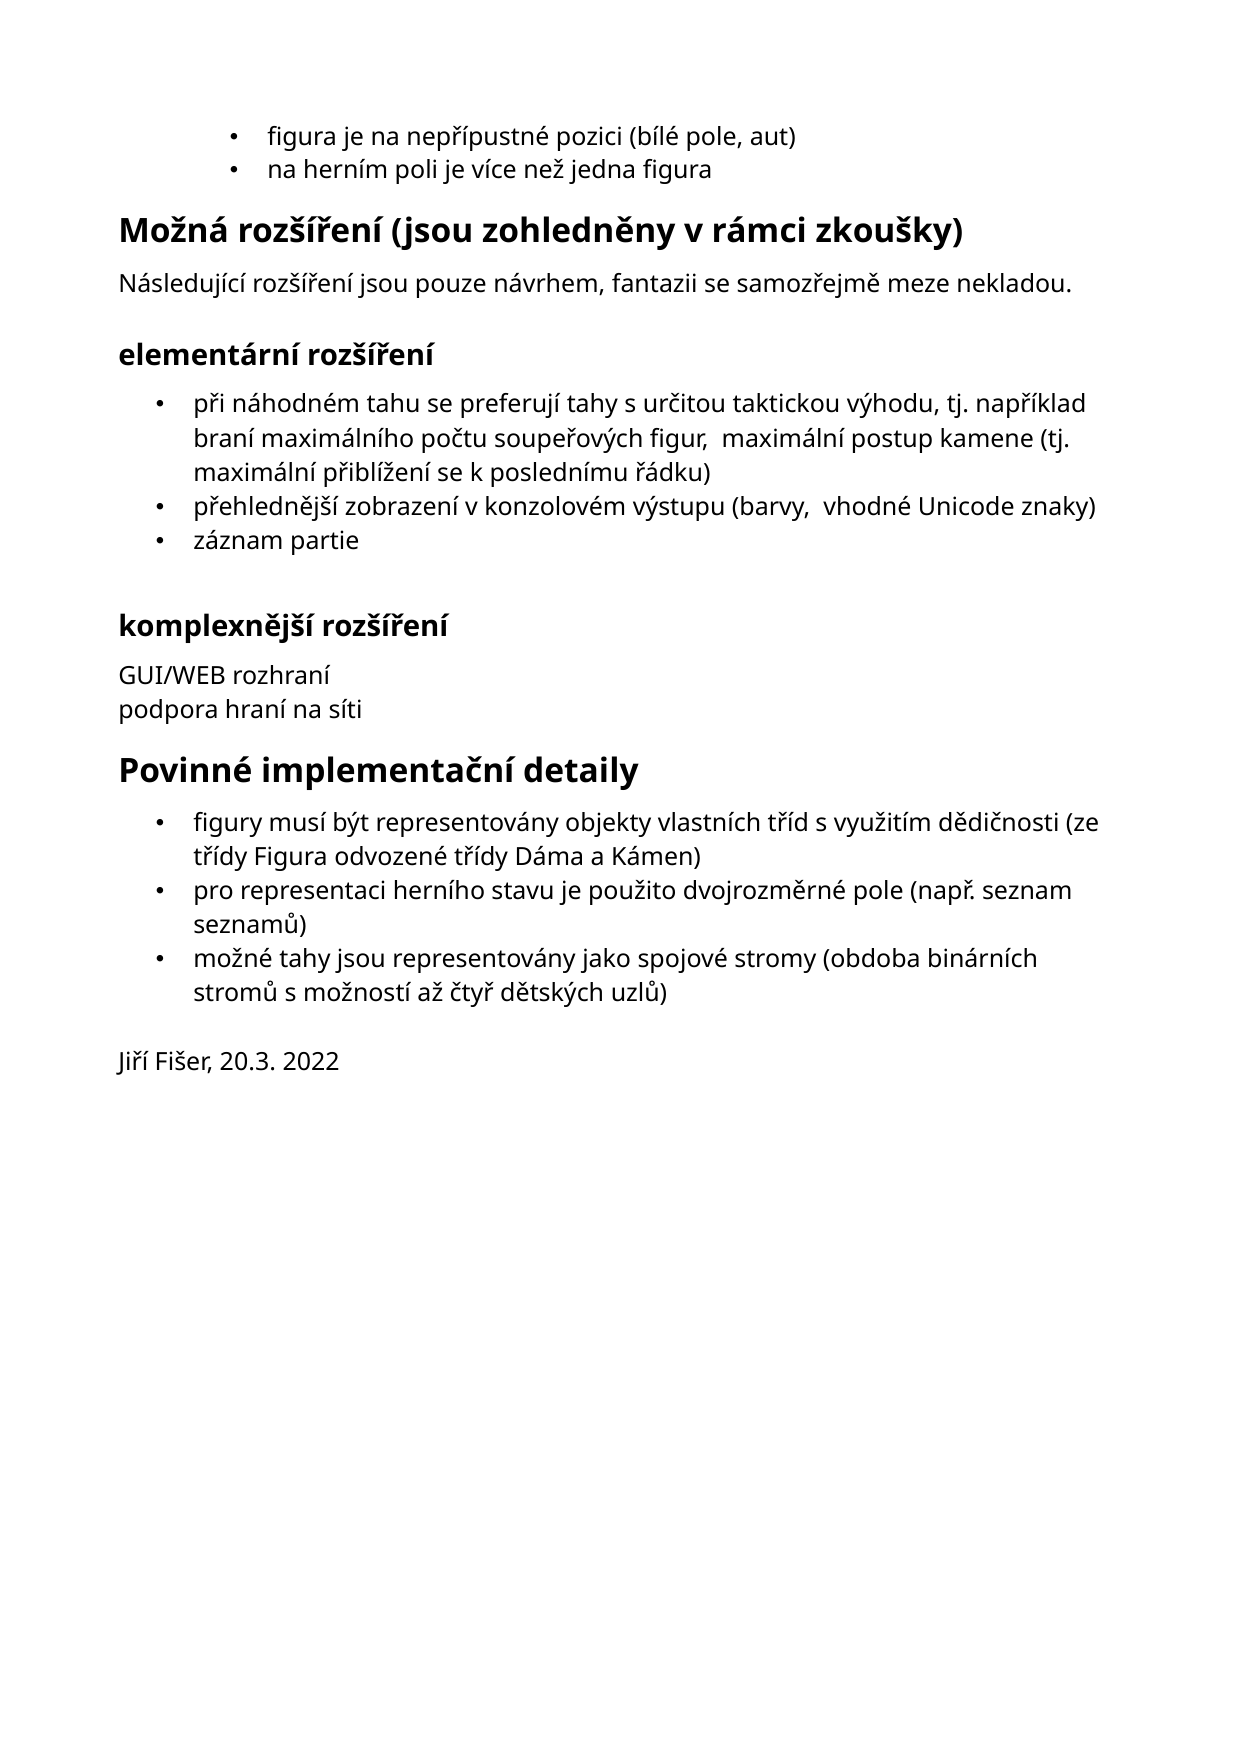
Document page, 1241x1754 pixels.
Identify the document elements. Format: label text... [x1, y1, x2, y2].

text Jiří Fišer, 20.3. 2022 [118, 1043, 1122, 1077]
list záznam partie [156, 522, 1122, 556]
list figura je na nepřípustné pozici (bílé pole, aut) [229, 118, 1122, 152]
subtitle komplexnější rozšíření [118, 605, 1122, 645]
list figury musí být representovány objekty vlastních tříd s využitím dědičnosti (ze třídy Figura odvozené třídy Dáma a Kámen) [156, 805, 1122, 873]
text GUI/WEB rozhraní [118, 658, 1122, 692]
list na herním poli je více než jedna figura [229, 152, 1122, 186]
text podpora hraní na síti [118, 692, 1122, 726]
subtitle elementární rozšíření [118, 334, 1122, 374]
list pro representaci herního stavu je použito dvojrozměrné pole (např. seznam seznamů) [156, 873, 1122, 941]
subtitle Možná rozšíření (jsou zohledněny v rámci zkoušky) [118, 207, 1122, 253]
list možné tahy jsou representovány jako spojové stromy (obdoba binárních stromů s možností až čtyř dětských uzlů) [156, 941, 1122, 1009]
list přehlednější zobrazení v konzolovém výstupu (barvy, vhodné Unicode znaky) [156, 488, 1122, 522]
text Následující rozšíření jsou pouze návrhem, fantazii se samozřejmě meze nekladou. [118, 265, 1122, 299]
list při náhodném tahu se preferují tahy s určitou taktickou výhodu, tj. například braní maximálního počtu soupeřových figur, maximální postup kamene (tj. maximální přiblížení se k poslednímu řádku) [156, 386, 1122, 488]
subtitle Povinné implementační detaily [118, 747, 1122, 792]
